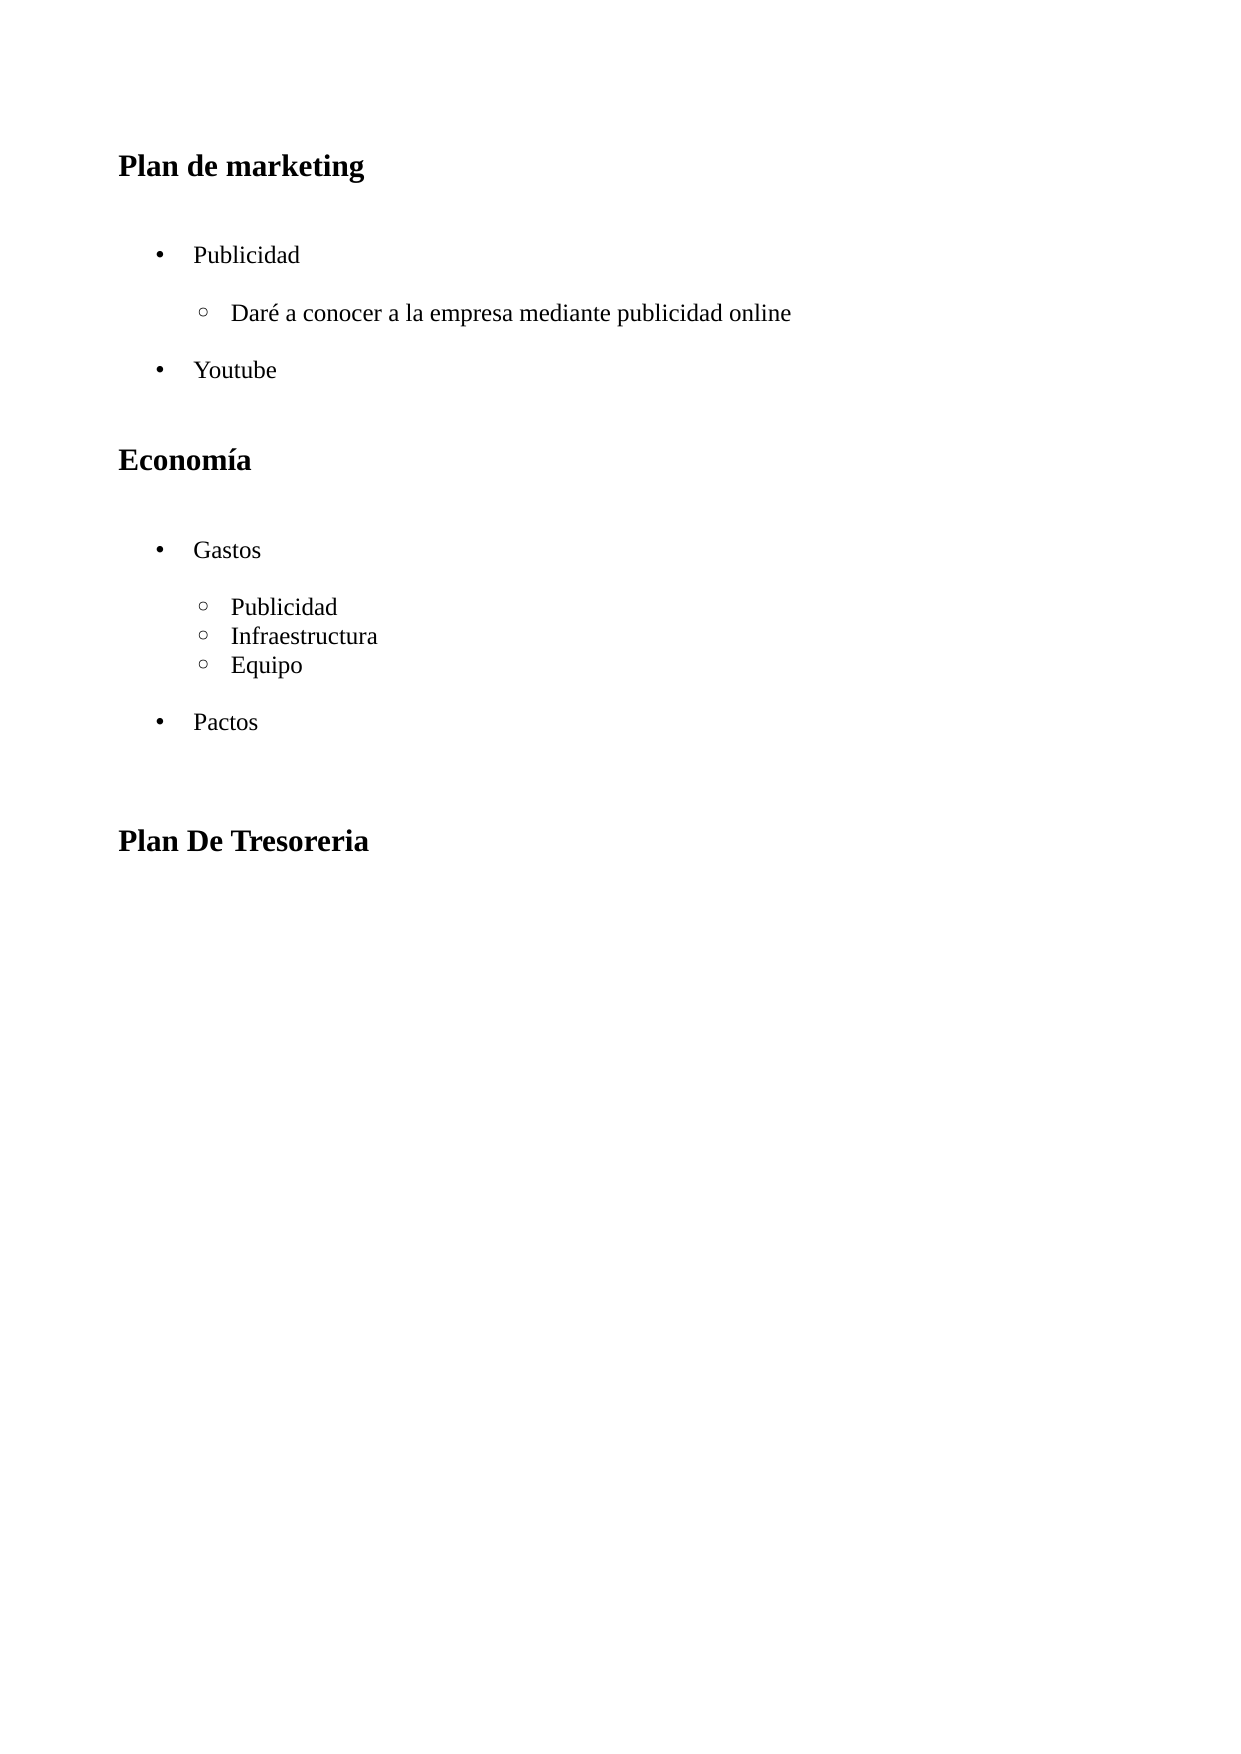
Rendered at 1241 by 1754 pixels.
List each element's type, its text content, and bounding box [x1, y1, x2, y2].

list Daré a conocer a la empresa mediante publicidad online [193, 298, 1122, 327]
list Pactos [156, 707, 1122, 736]
list Gastos [156, 535, 1122, 564]
list Youtube [156, 355, 1122, 384]
text Economía [118, 442, 1122, 477]
text Plan de marketing [118, 147, 1122, 183]
list Publicidad [156, 240, 1122, 269]
list Infraestructura [193, 621, 1122, 650]
list Equipo [193, 650, 1122, 679]
text Plan De Tresoreria [118, 822, 1122, 858]
list Publicidad [193, 592, 1122, 621]
